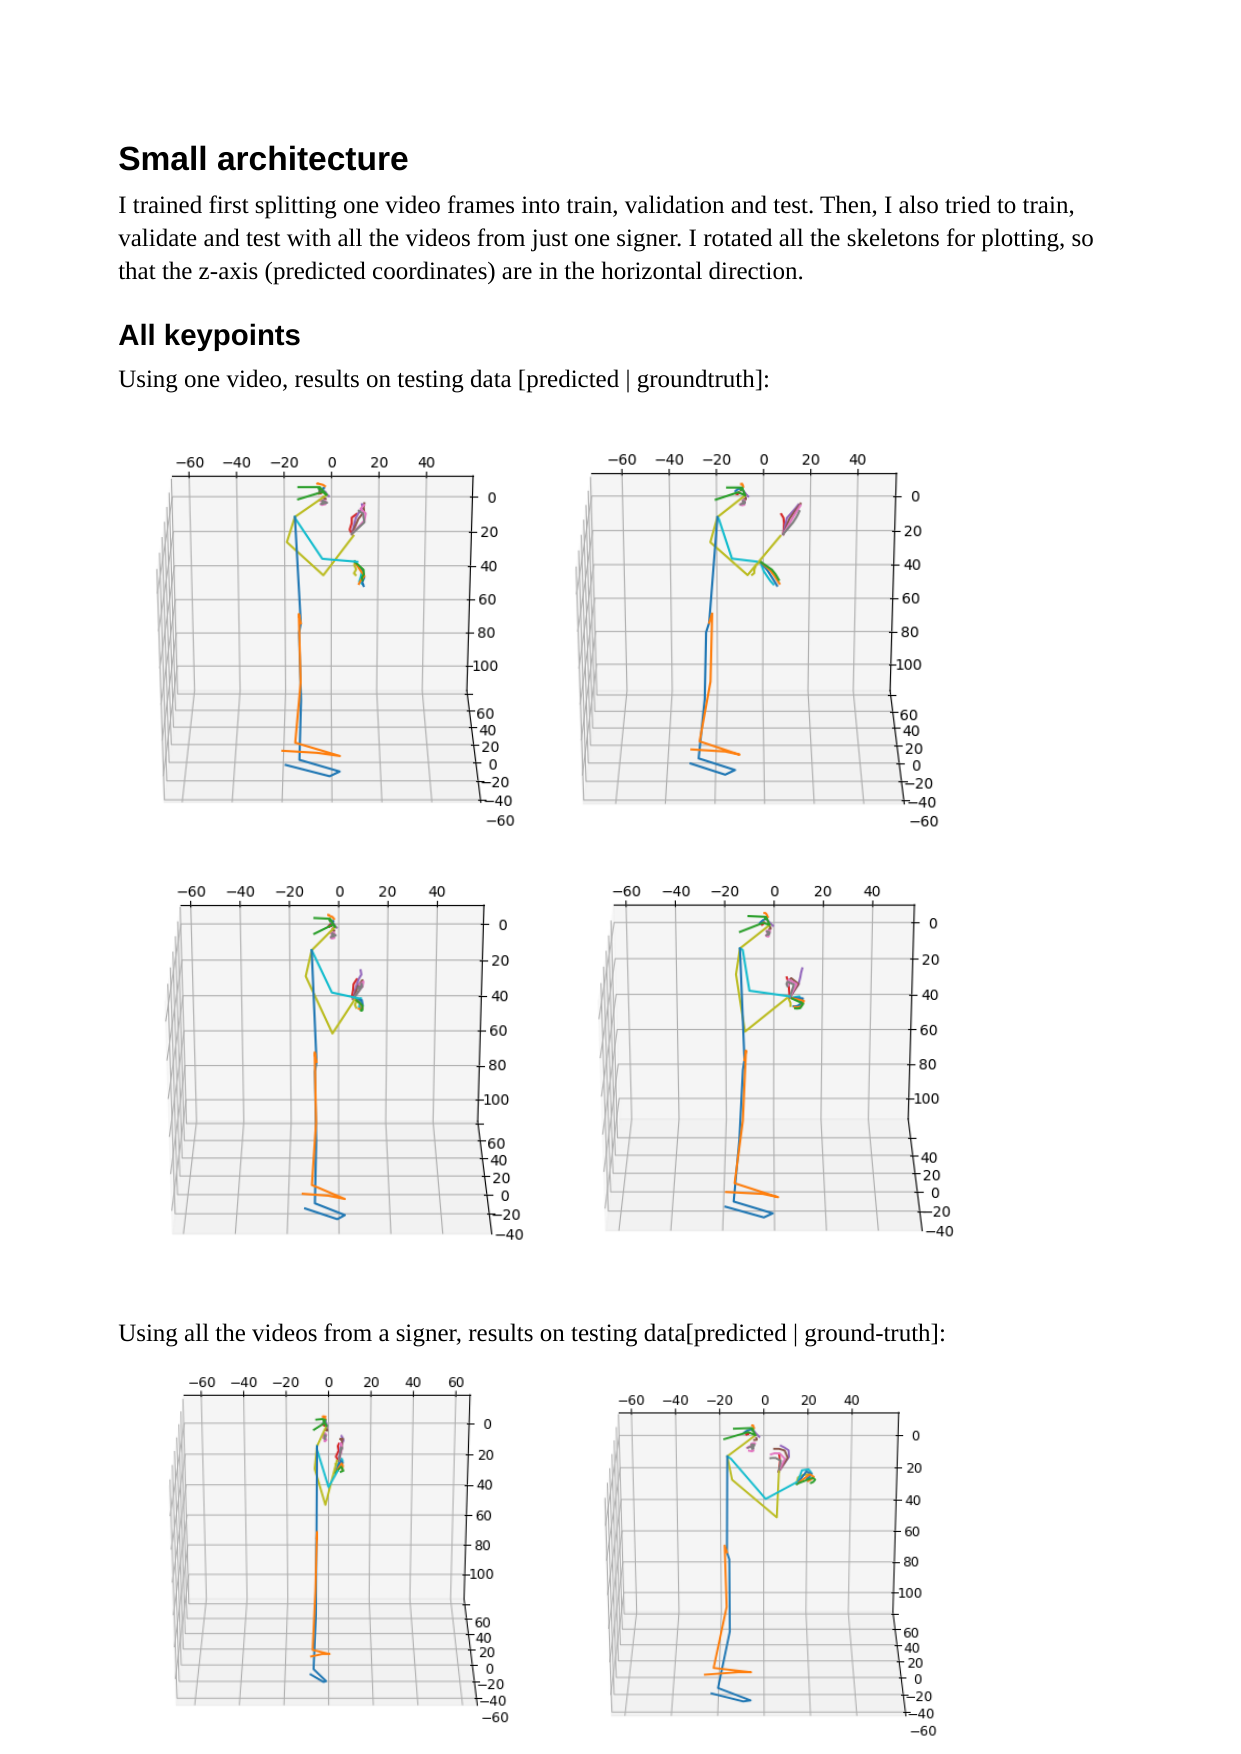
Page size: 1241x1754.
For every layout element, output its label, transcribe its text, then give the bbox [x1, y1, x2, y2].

subtitle All keypoints [118, 318, 1122, 352]
subtitle Small architecture [118, 139, 1122, 178]
picture [573, 1376, 770, 1628]
picture [390, 1072, 537, 1271]
text Using all the videos from a signer, results on testing data[predicted | ground-truth]: [118, 1318, 1122, 1347]
picture [823, 627, 967, 866]
picture [402, 645, 540, 857]
text I trained first splitting one video frames into train, validation and test. Then, I also tried to train, validate and test with all the videos from just one signer. I rotated all the skeletons for plotting, so that the z-axis (predicted coordinates) are in the horizontal direction. [118, 190, 1122, 285]
picture [134, 1361, 334, 1636]
picture [823, 1063, 967, 1267]
text Using one video, results on testing data [predicted | groundtruth]: [118, 364, 1122, 393]
